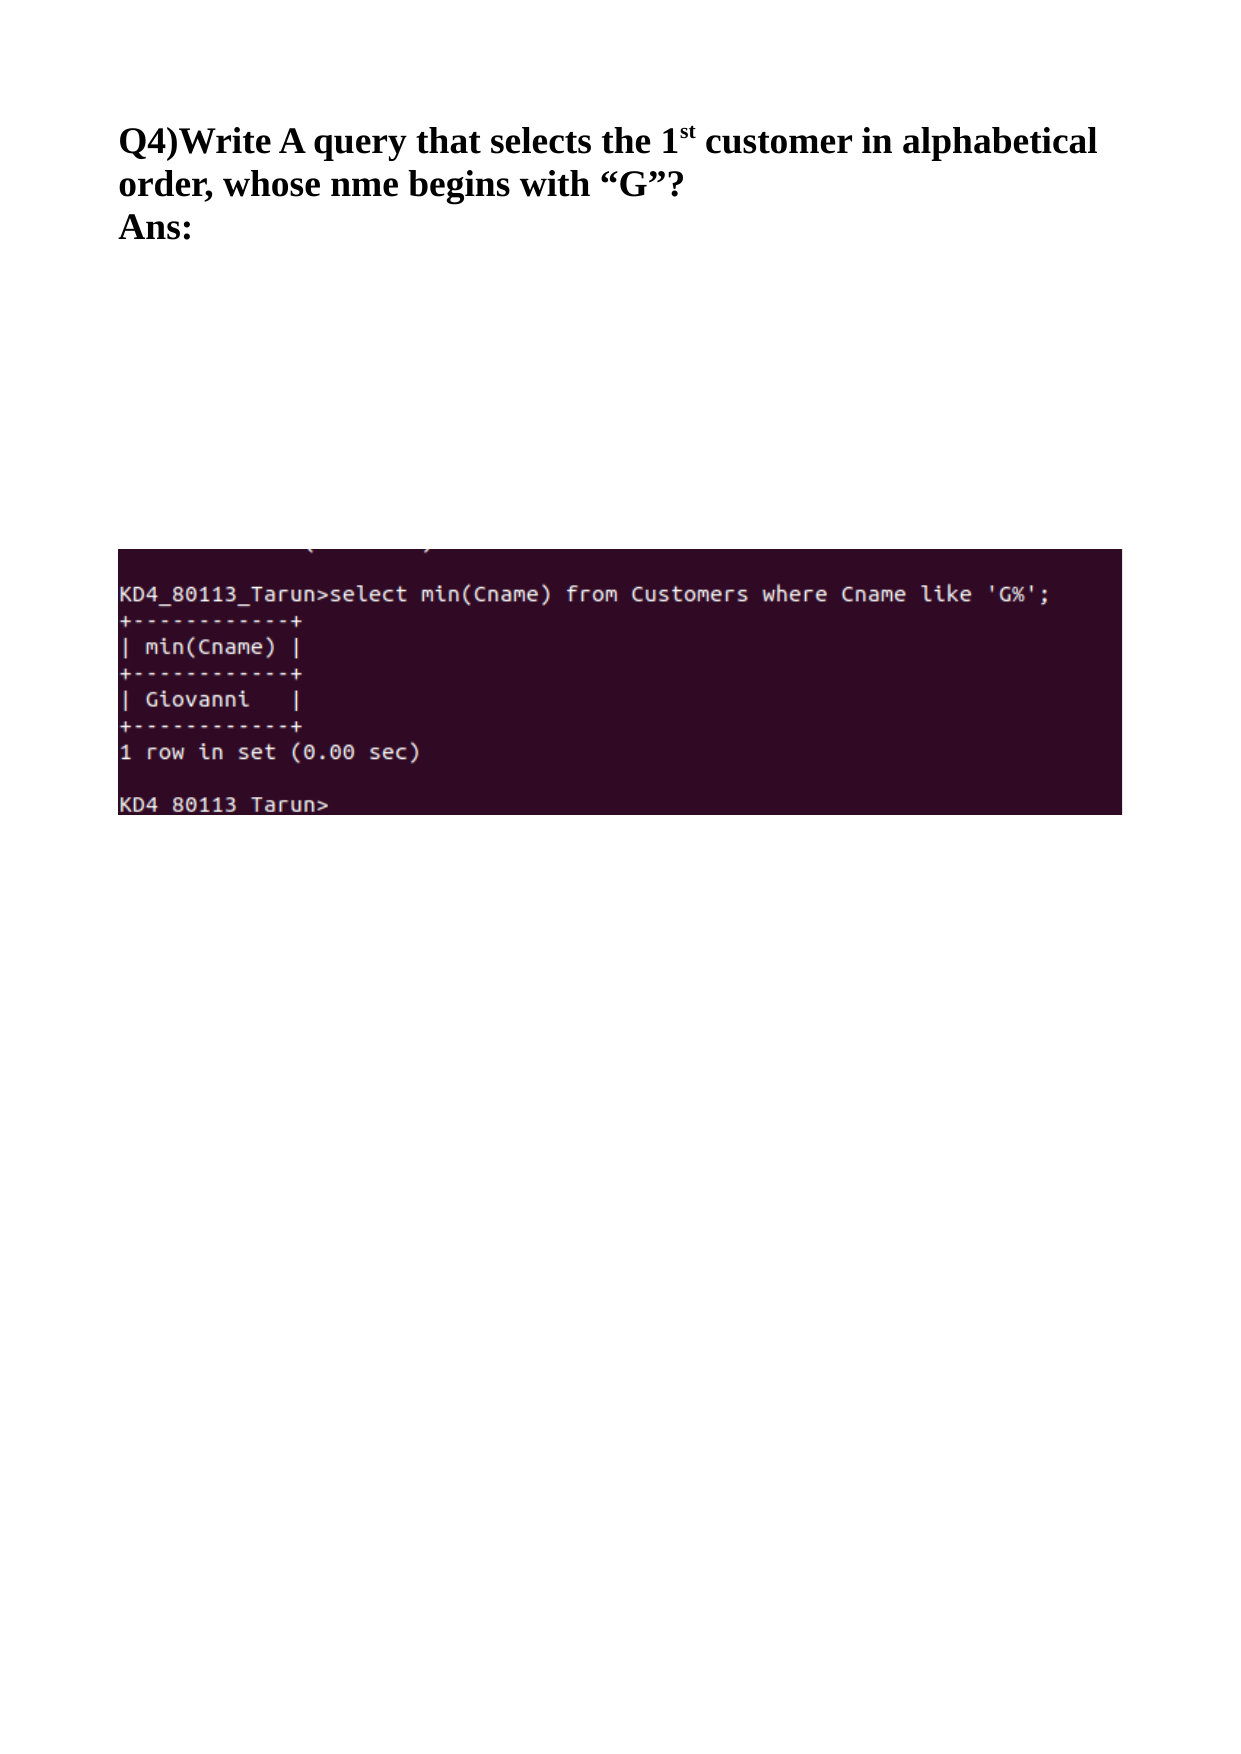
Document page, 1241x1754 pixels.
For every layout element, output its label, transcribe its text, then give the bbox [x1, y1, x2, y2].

text Q4)Write A query that selects the 1st customer in alphabetical order, whose nme begins with “G”? [118, 118, 1122, 204]
text Ans: [118, 204, 1122, 247]
picture [118, 549, 1123, 815]
